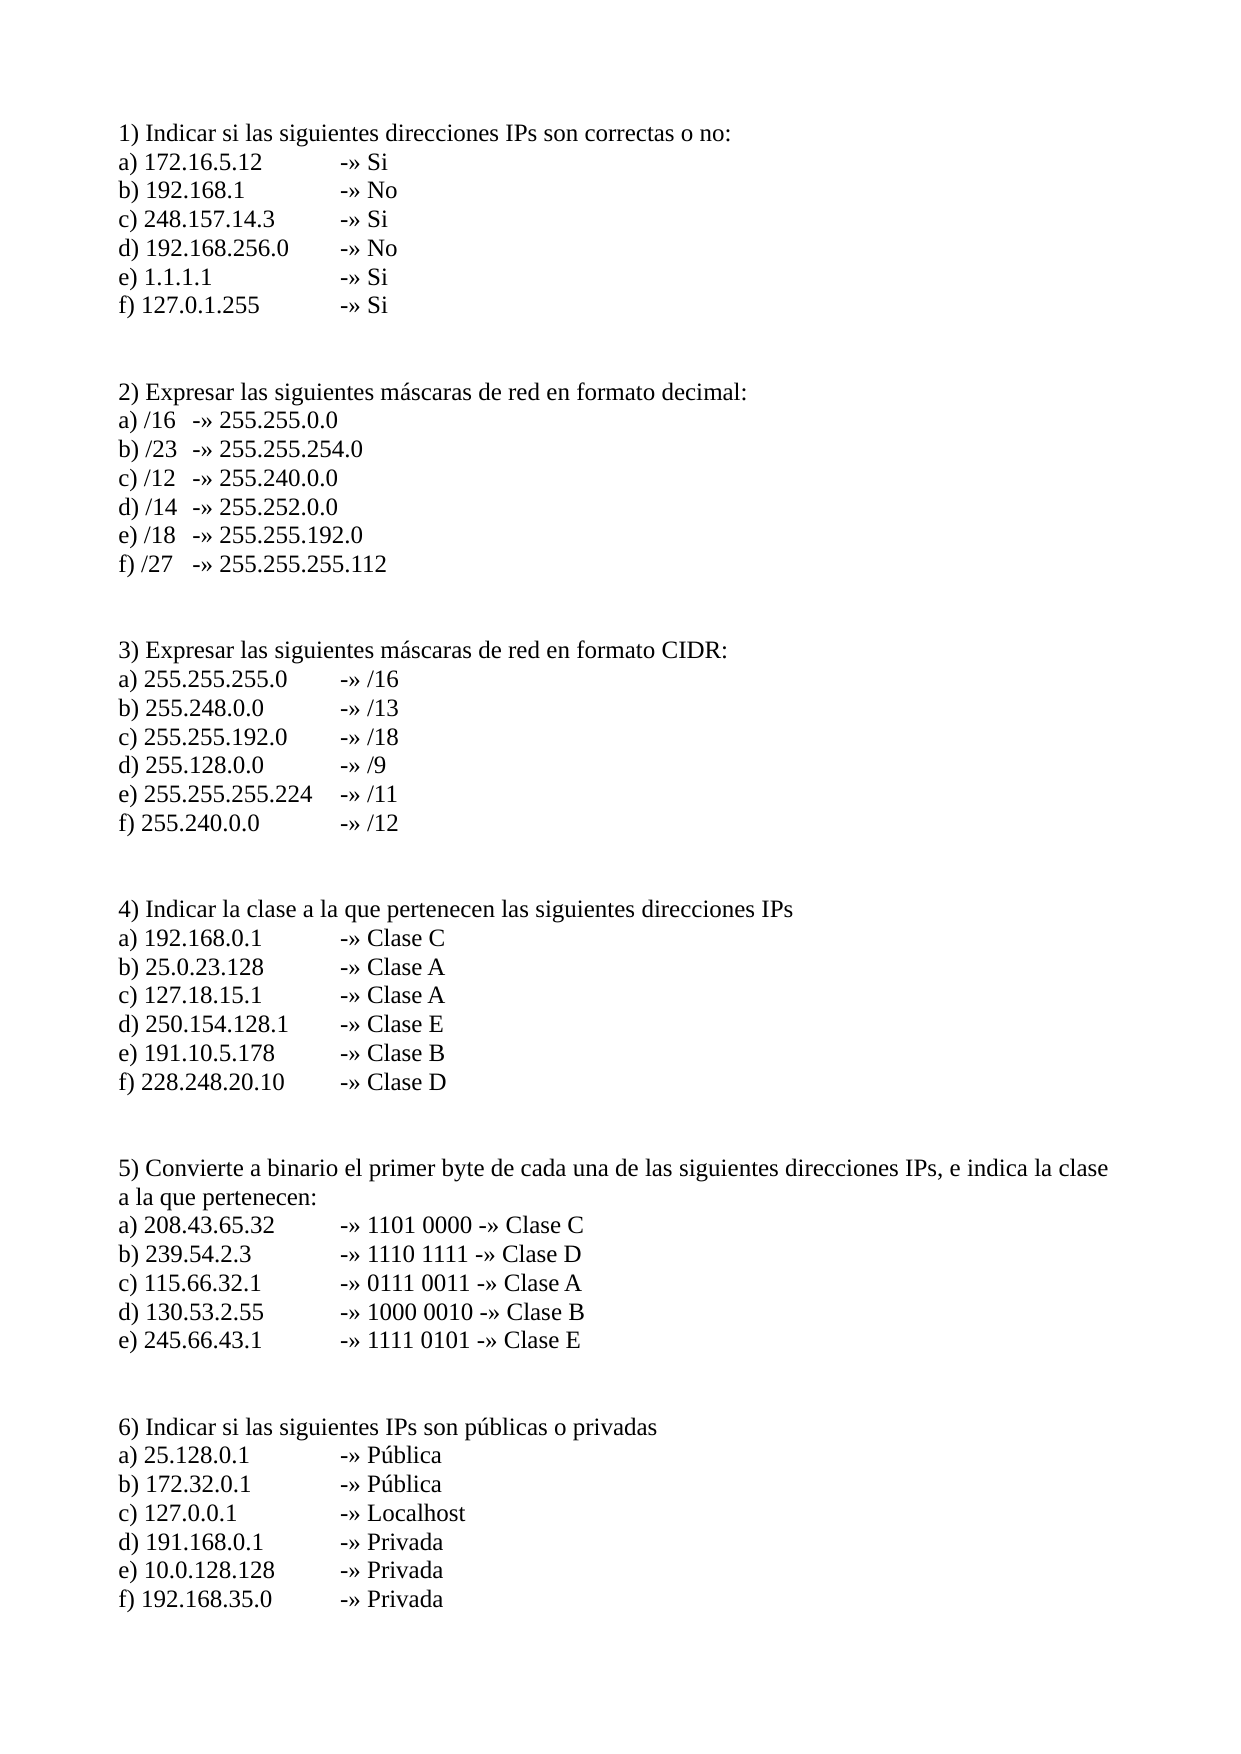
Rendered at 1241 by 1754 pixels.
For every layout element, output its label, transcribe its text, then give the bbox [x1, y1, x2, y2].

text 6) Indicar si las siguientes IPs son públicas o privadas [118, 1412, 1122, 1441]
text b) 239.54.2.3 -» 1110 1111 -» Clase D [118, 1239, 1122, 1268]
text c) 248.157.14.3 -» Si [118, 204, 1122, 233]
text b) 192.168.1 -» No [118, 176, 1122, 204]
text d) 255.128.0.0 -» /9 [118, 751, 1122, 779]
text e) 10.0.128.128 -» Privada [118, 1556, 1122, 1584]
text e) 255.255.255.224 -» /11 [118, 779, 1122, 808]
text b) 25.0.23.128 -» Clase A [118, 952, 1122, 981]
text f) 255.240.0.0 -» /12 [118, 808, 1122, 837]
text d) 192.168.256.0 -» No [118, 233, 1122, 262]
text c) 127.0.0.1 -» Localhost [118, 1498, 1122, 1527]
text d) 130.53.2.55 -» 1000 0010 -» Clase B [118, 1297, 1122, 1326]
text f) 228.248.20.10 -» Clase D [118, 1067, 1122, 1096]
text d) 191.168.0.1 -» Privada [118, 1527, 1122, 1556]
text 1) Indicar si las siguientes direcciones IPs son correctas o no: [118, 118, 1122, 147]
text f) 127.0.1.255 -» Si [118, 291, 1122, 319]
text e) 245.66.43.1 -» 1111 0101 -» Clase E [118, 1326, 1122, 1354]
text f) 192.168.35.0 -» Privada [118, 1584, 1122, 1613]
text a) 255.255.255.0 -» /16 [118, 664, 1122, 693]
text b) 255.248.0.0 -» /13 [118, 693, 1122, 722]
text a) 25.128.0.1 -» Pública [118, 1441, 1122, 1469]
text 3) Expresar las siguientes máscaras de red en formato CIDR: [118, 636, 1122, 664]
text 4) Indicar la clase a la que pertenecen las siguientes direcciones IPs [118, 894, 1122, 923]
text b) 172.32.0.1 -» Pública [118, 1469, 1122, 1498]
text c) 115.66.32.1 -» 0111 0011 -» Clase A [118, 1268, 1122, 1297]
text 5) Convierte a binario el primer byte de cada una de las siguientes direcciones IPs, e indica la clase a la que pertenecen: [118, 1153, 1122, 1211]
text a) 172.16.5.12 -» Si [118, 147, 1122, 176]
text b) /23 -» 255.255.254.0 [118, 434, 1122, 463]
text c) 127.18.15.1 -» Clase A [118, 981, 1122, 1009]
text c) /12 -» 255.240.0.0 [118, 463, 1122, 492]
text 2) Expresar las siguientes máscaras de red en formato decimal: [118, 377, 1122, 406]
text a) /16 -» 255.255.0.0 [118, 406, 1122, 434]
text d) 250.154.128.1 -» Clase E [118, 1009, 1122, 1038]
text d) /14 -» 255.252.0.0 [118, 492, 1122, 521]
text c) 255.255.192.0 -» /18 [118, 722, 1122, 751]
text e) 191.10.5.178 -» Clase B [118, 1038, 1122, 1067]
text e) /18 -» 255.255.192.0 [118, 521, 1122, 549]
text e) 1.1.1.1 -» Si [118, 262, 1122, 291]
text a) 208.43.65.32 -» 1101 0000 -» Clase C [118, 1211, 1122, 1239]
text a) 192.168.0.1 -» Clase C [118, 923, 1122, 952]
text f) /27 -» 255.255.255.112 [118, 549, 1122, 578]
